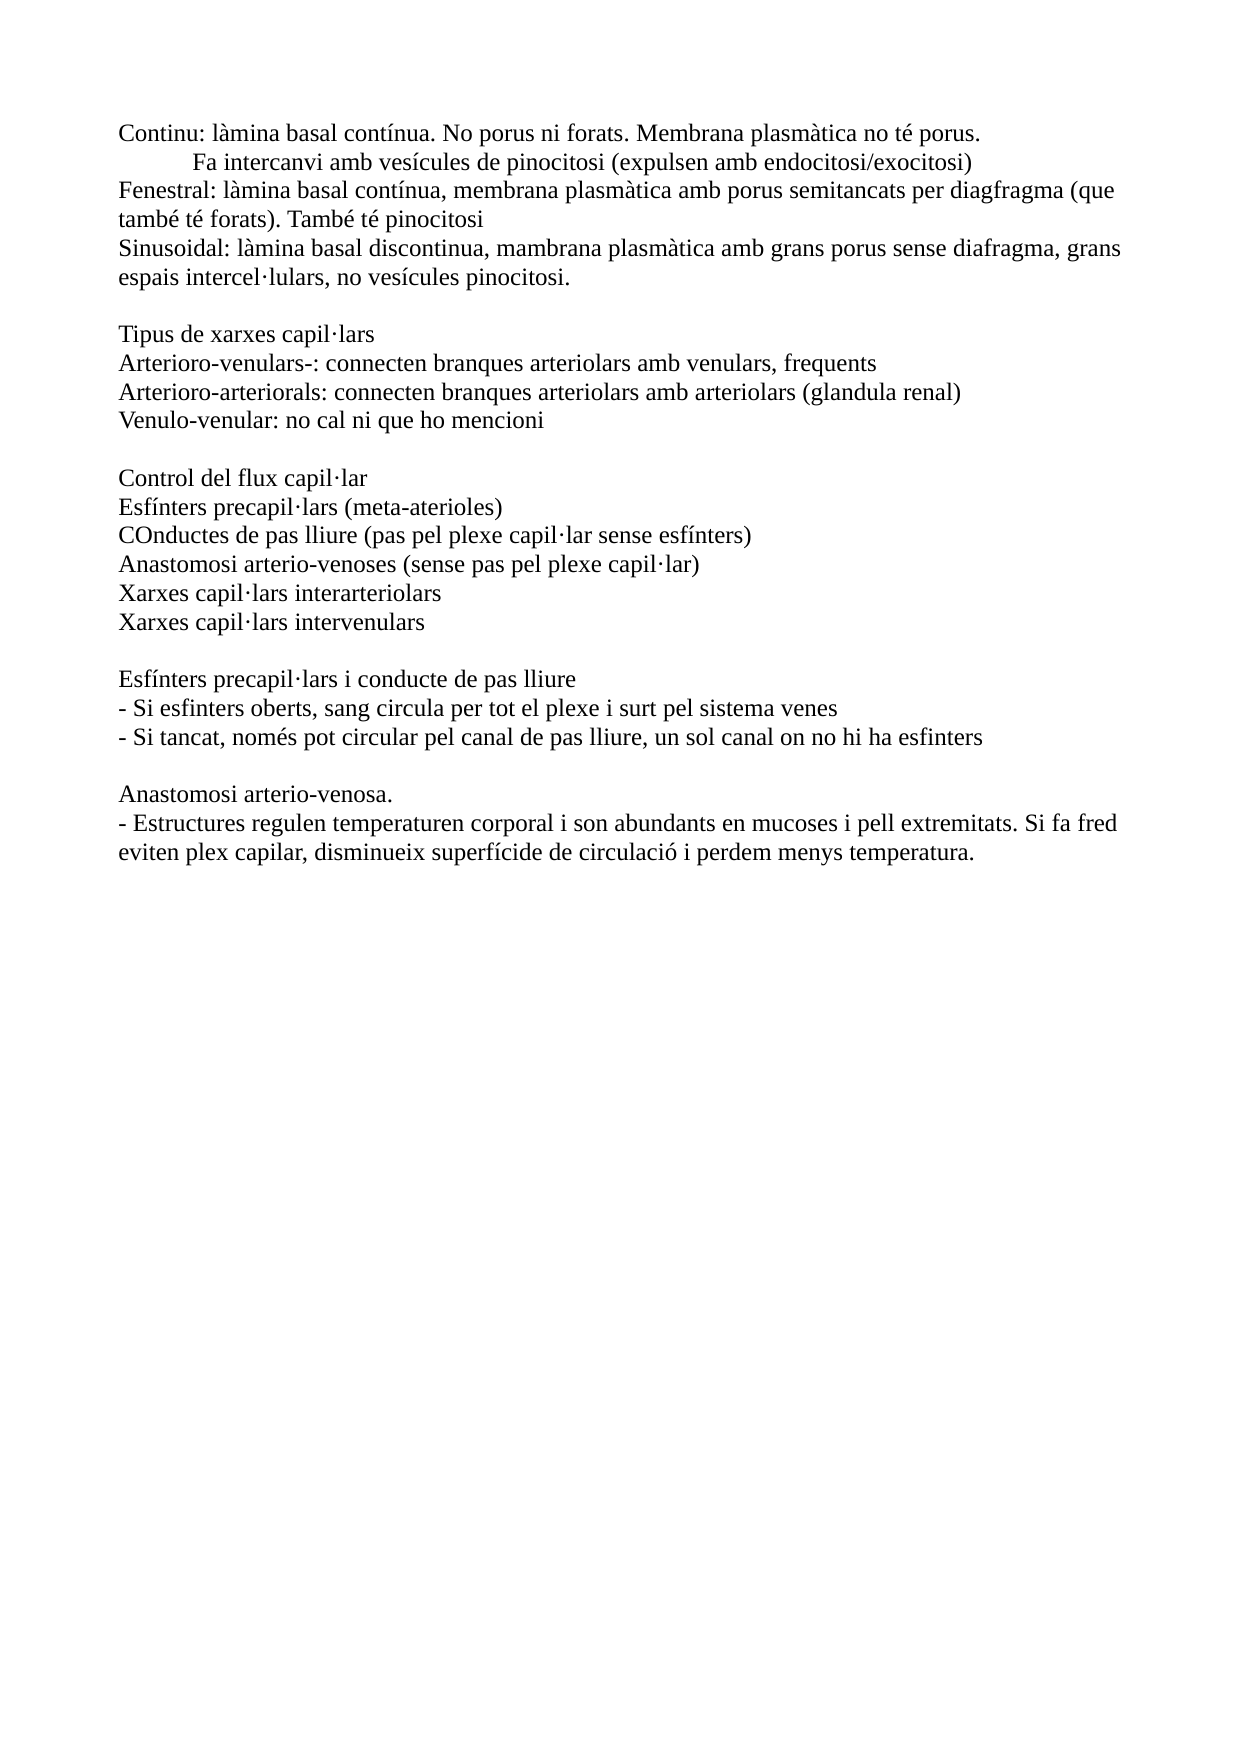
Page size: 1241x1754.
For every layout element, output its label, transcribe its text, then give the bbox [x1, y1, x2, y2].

text Esfínters precapil·lars i conducte de pas lliure [118, 664, 1122, 693]
text Arterioro-venulars-: connecten branques arteriolars amb venulars, frequents [118, 348, 1122, 377]
text Arterioro-arteriorals: connecten branques arteriolars amb arteriolars (glandula renal) [118, 377, 1122, 406]
text COnductes de pas lliure (pas pel plexe capil·lar sense esfínters) [118, 521, 1122, 549]
text Xarxes capil·lars interarteriolars [118, 578, 1122, 607]
text Venulo-venular: no cal ni que ho mencioni [118, 406, 1122, 434]
text - Si tancat, només pot circular pel canal de pas lliure, un sol canal on no hi ha esfinters [118, 722, 1122, 751]
text - Estructures regulen temperaturen corporal i son abundants en mucoses i pell extremitats. Si fa fred eviten plex capilar, disminueix superfícide de circulació i perdem menys temperatura. [118, 808, 1122, 866]
text Control del flux capil·lar [118, 463, 1122, 492]
text Fa intercanvi amb vesícules de pinocitosi (expulsen amb endocitosi/exocitosi) [118, 147, 1122, 176]
text Tipus de xarxes capil·lars [118, 319, 1122, 348]
text Anastomosi arterio-venosa. [118, 779, 1122, 808]
text Continu: làmina basal contínua. No porus ni forats. Membrana plasmàtica no té porus. [118, 118, 1122, 147]
text Sinusoidal: làmina basal discontinua, mambrana plasmàtica amb grans porus sense diafragma, grans espais intercel·lulars, no vesícules pinocitosi. [118, 233, 1122, 291]
text - Si esfinters oberts, sang circula per tot el plexe i surt pel sistema venes [118, 693, 1122, 722]
text Esfínters precapil·lars (meta-aterioles) [118, 492, 1122, 521]
text Fenestral: làmina basal contínua, membrana plasmàtica amb porus semitancats per diagfragma (que també té forats). També té pinocitosi [118, 176, 1122, 233]
text Xarxes capil·lars intervenulars [118, 607, 1122, 636]
text Anastomosi arterio-venoses (sense pas pel plexe capil·lar) [118, 549, 1122, 578]
